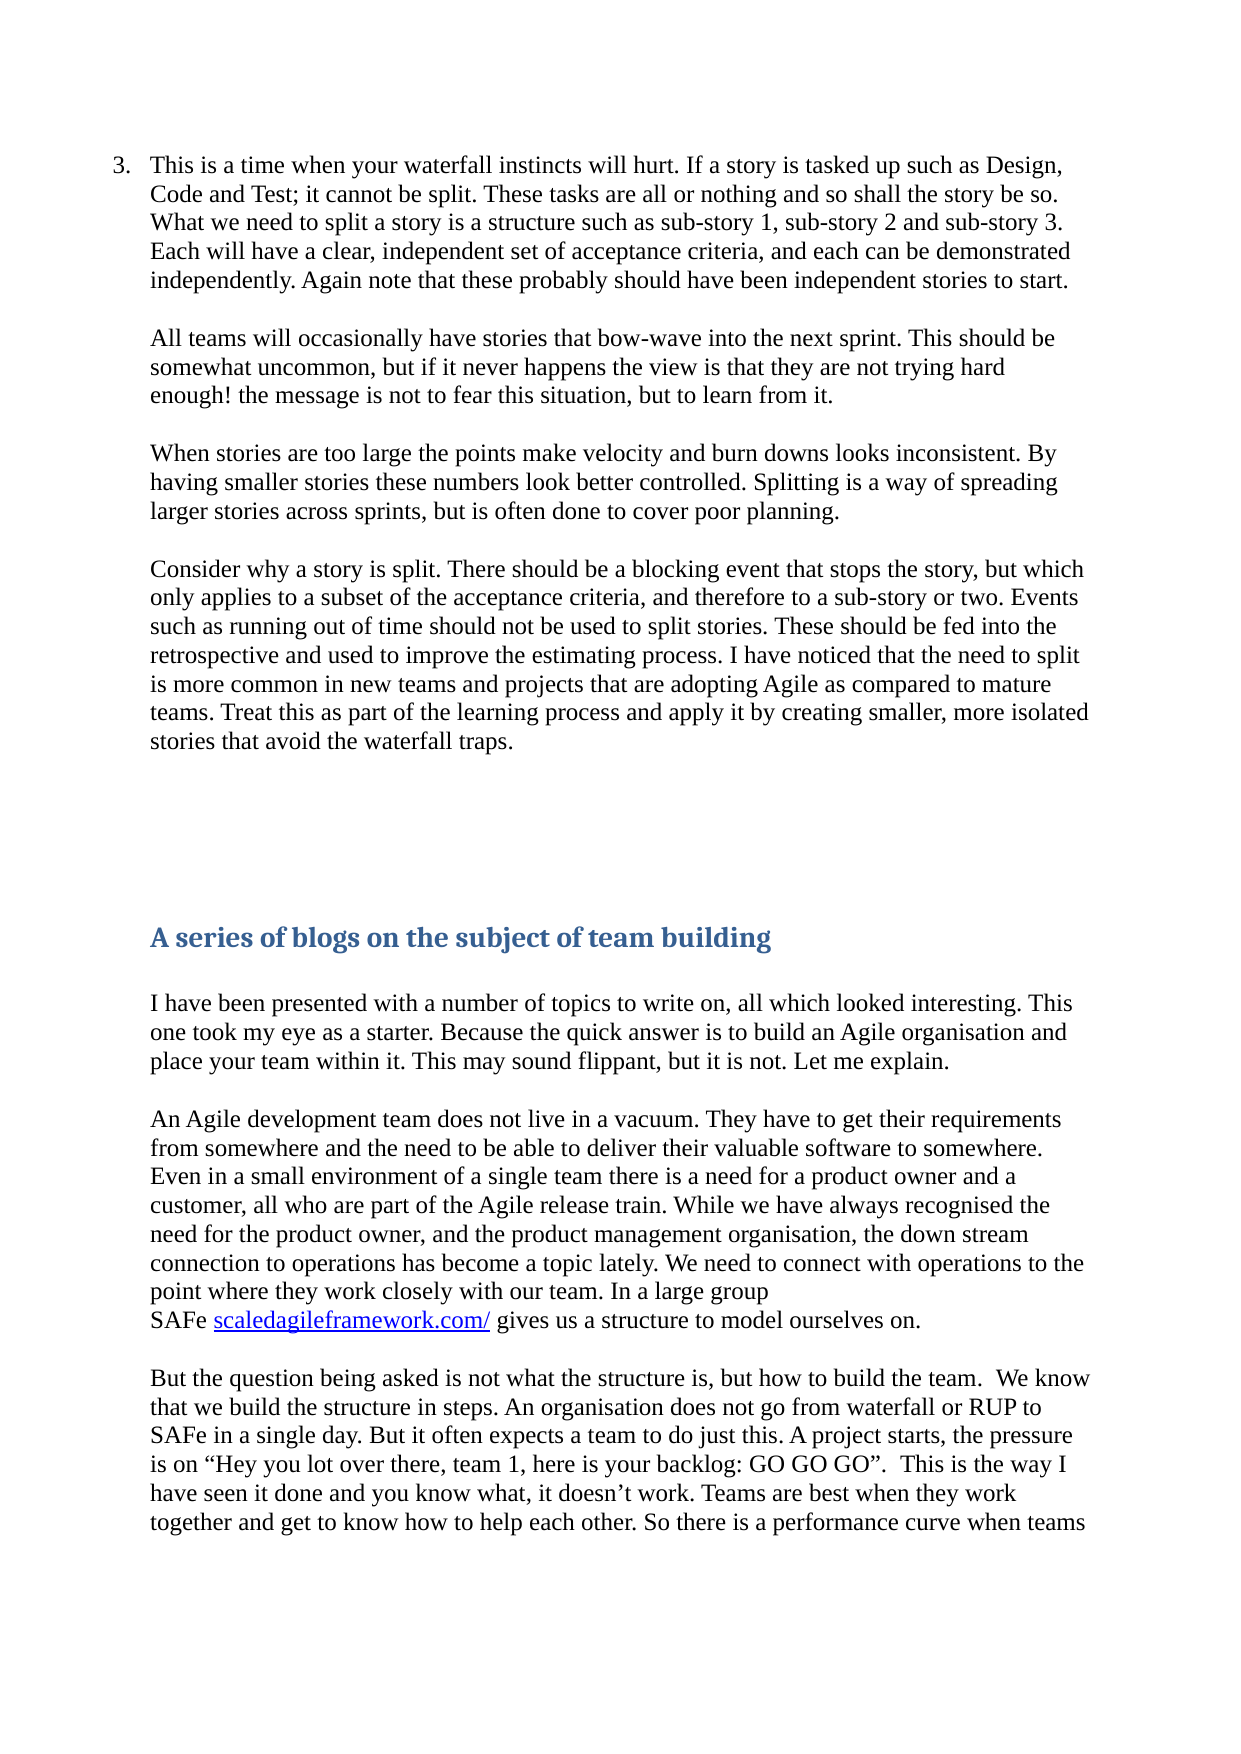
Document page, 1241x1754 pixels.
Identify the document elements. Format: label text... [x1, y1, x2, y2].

text 3. This is a time when your waterfall instincts will hurt. If a story is tasked up such as Design, Code and Test; it cannot be split. These tasks are all or nothing and so shall the story be so. What we need to split a story is a structure such as sub-story 1, sub-story 2 and sub-story 3. Each will have a clear, independent set of acceptance criteria, and each can be demonstrated independently. Again note that these probably should have been independent stories to start. [112, 150, 1090, 294]
text Consider why a story is split. There should be a blocking event that stops the story, but which only applies to a subset of the acceptance criteria, and therefore to a sub-story or two. Events such as running out of time should not be used to split stories. These should be fed into the retrospective and used to improve the estimating process. I have noticed that the need to split is more common in new teams and projects that are adopting Agile as compared to mature teams. Treat this as part of the learning process and apply it by creating smaller, more isolated stories that avoid the waterfall traps. [150, 554, 1090, 755]
text An Agile development team does not live in a vacuum. They have to get their requirements from somewhere and the need to be able to deliver their valuable software to somewhere. Even in a small environment of a single team there is a need for a product owner and a customer, all who are part of the Agile release train. While we have always recognised the need for the product owner, and the product management organisation, the down stream connection to operations has become a topic lately. We need to connect with operations to the point where they work closely with our team. In a large group SAFe scaledagileframework.com/ gives us a structure to model ourselves on. [150, 1104, 1090, 1334]
text But the question being asked is not what the structure is, but how to build the team. We know that we build the structure in steps. An organisation does not go from waterfall or RUP to SAFe in a single day. But it often expects a team to do just this. A project starts, the pressure is on “Hey you lot over there, team 1, here is your backlog: GO GO GO”. This is the way I have seen it done and you know what, it doesn’t work. Teams are best when they work together and get to know how to help each other. So there is a performance curve when teams [150, 1363, 1090, 1536]
text When stories are too large the points make velocity and burn downs looks inconsistent. By having smaller stories these numbers look better controlled. Splitting is a way of spreading larger stories across sprints, but is often done to cover poor planning. [150, 438, 1090, 524]
text All teams will occasionally have stories that bow-wave into the next sprint. This should be somewhat uncommon, but if it never happens the view is that they are not trying hard enough! the message is not to fear this situation, but to learn from it. [150, 323, 1090, 409]
subtitle A series of blogs on the subject of team building [150, 921, 1090, 954]
text I have been presented with a number of topics to write on, all which looked interesting. This one took my eye as a starter. Because the quick answer is to build an Agile organisation and place your team within it. This may sound flippant, but it is not. Let me explain. [150, 988, 1090, 1075]
